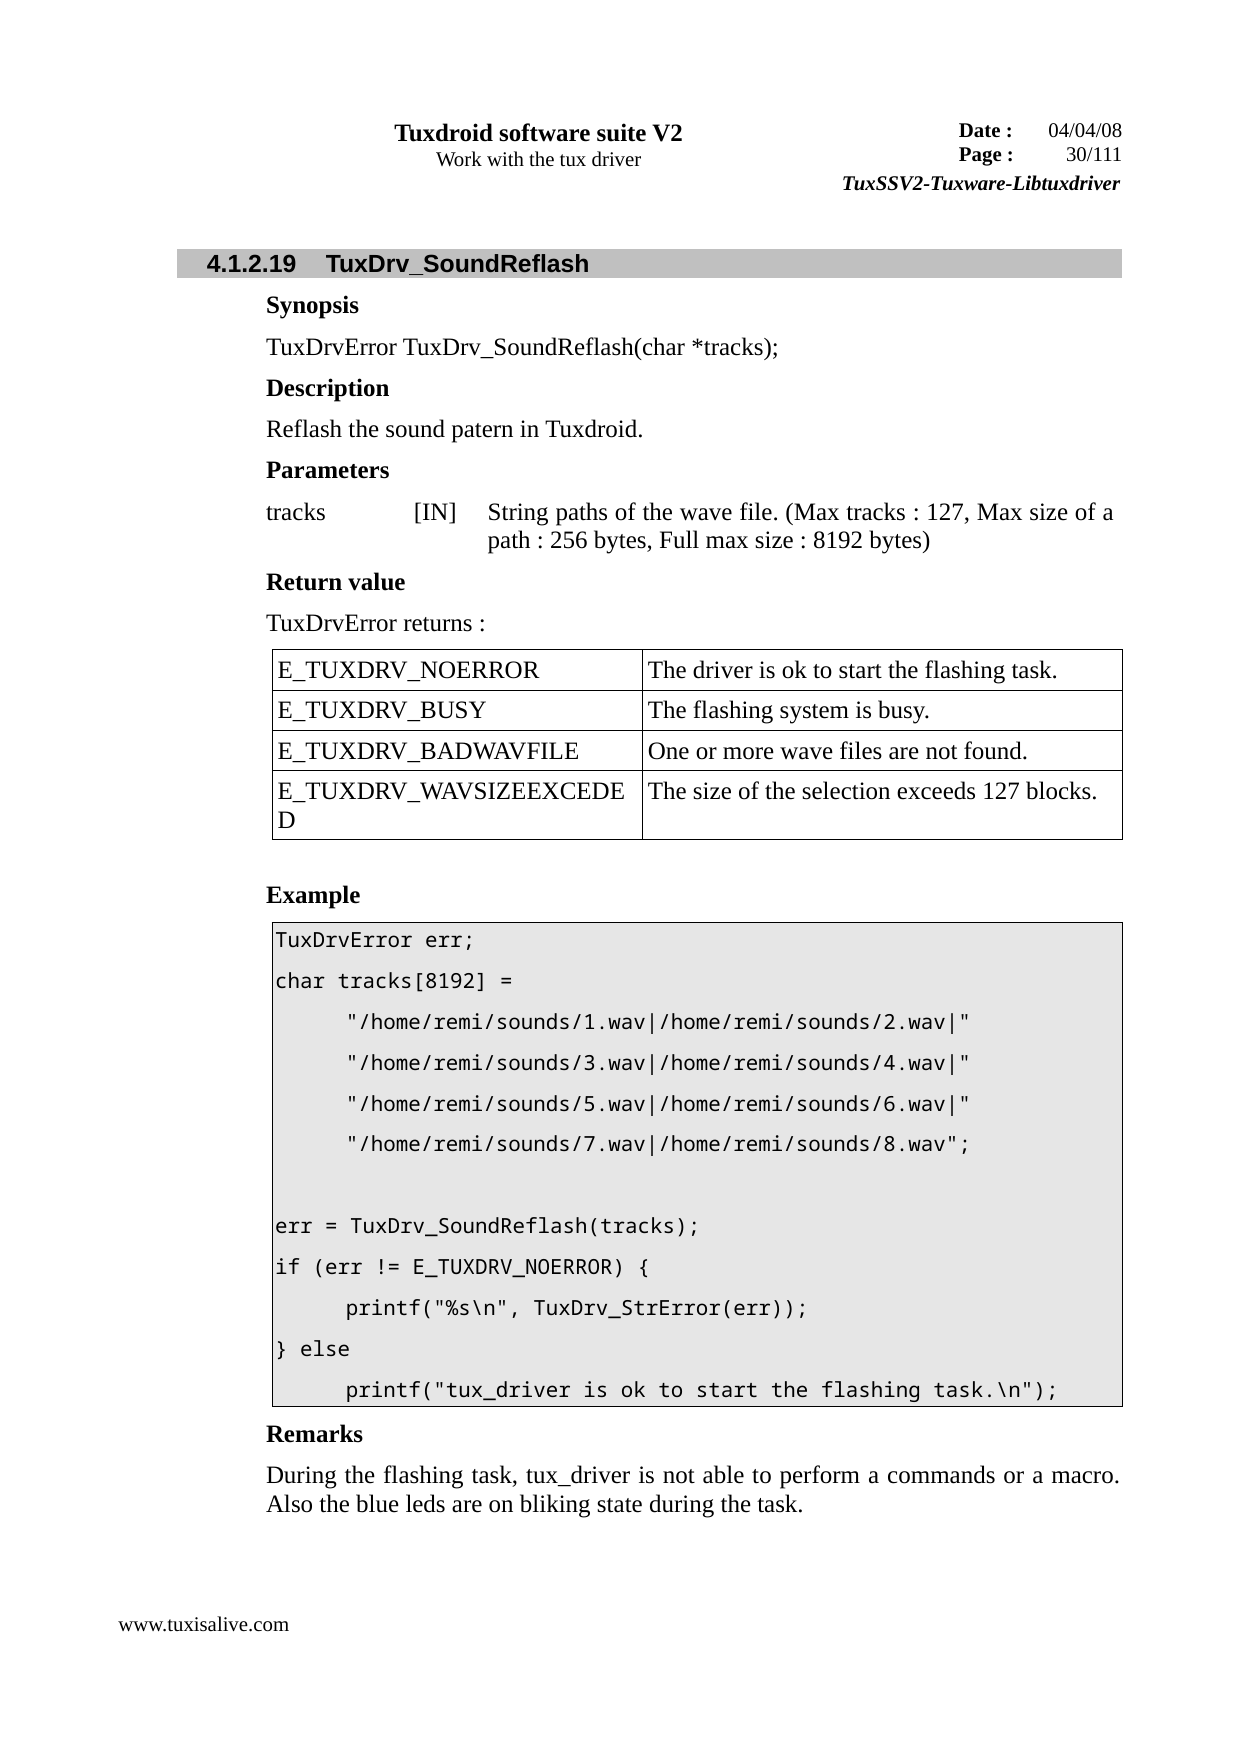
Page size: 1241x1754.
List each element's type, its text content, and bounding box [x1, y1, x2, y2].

text tracks [IN] String paths of the wave file. (Max tracks : 127, Max size of a path : 256 bytes, Full max size : 8192 bytes) [266, 497, 1122, 554]
text Description [266, 373, 1122, 402]
text Return value [266, 567, 1122, 596]
text if (err != E_TUXDRV_NOERROR) { [273, 1249, 1122, 1281]
text During the flashing task, tux_driver is not able to perform a commands or a macro. Also the blue leds are on bliking state during the task. [266, 1460, 1122, 1518]
table_cell One or more wave files are not found. [643, 731, 1122, 770]
text TuxDrvError TuxDrv_SoundReflash(char *tracks); [266, 332, 1122, 361]
text "/home/remi/sounds/7.wav|/home/remi/sounds/8.wav"; [273, 1127, 1122, 1158]
text Remarks [266, 1419, 1122, 1448]
table_cell E_TUXDRV_WAVSIZEEXCEDED [273, 771, 642, 839]
text char tracks[8192] = [273, 963, 1122, 994]
text Synopsis [266, 291, 1122, 319]
text "/home/remi/sounds/5.wav|/home/remi/sounds/6.wav|" [273, 1086, 1122, 1117]
subtitle TuxDrv_SoundReflash [177, 249, 1122, 278]
table_cell E_TUXDRV_BADWAVFILE [273, 731, 642, 770]
text "/home/remi/sounds/3.wav|/home/remi/sounds/4.wav|" [273, 1045, 1122, 1076]
table_header E_TUXDRV_NOERROR [273, 650, 642, 689]
text "/home/remi/sounds/1.wav|/home/remi/sounds/2.wav|" [273, 1004, 1122, 1035]
text Example [266, 881, 1122, 909]
text TuxDrvError returns : [266, 608, 1122, 637]
text TuxDrvError err; [273, 923, 1122, 953]
table_cell E_TUXDRV_BUSY [273, 691, 642, 730]
table_cell The flashing system is busy. [643, 691, 1122, 730]
text err = TuxDrv_SoundReflash(tracks); [273, 1208, 1122, 1240]
table_header The driver is ok to start the flashing task. [643, 650, 1122, 689]
text printf("%s\n", TuxDrv_StrError(err)); [273, 1290, 1122, 1322]
table_cell The size of the selection exceeds 127 blocks. [643, 771, 1122, 839]
text Reflash the sound patern in Tuxdroid. [266, 414, 1122, 443]
text } else [273, 1331, 1122, 1363]
text printf("tux_driver is ok to start the flashing task.\n"); [273, 1372, 1122, 1406]
text Parameters [266, 456, 1122, 484]
